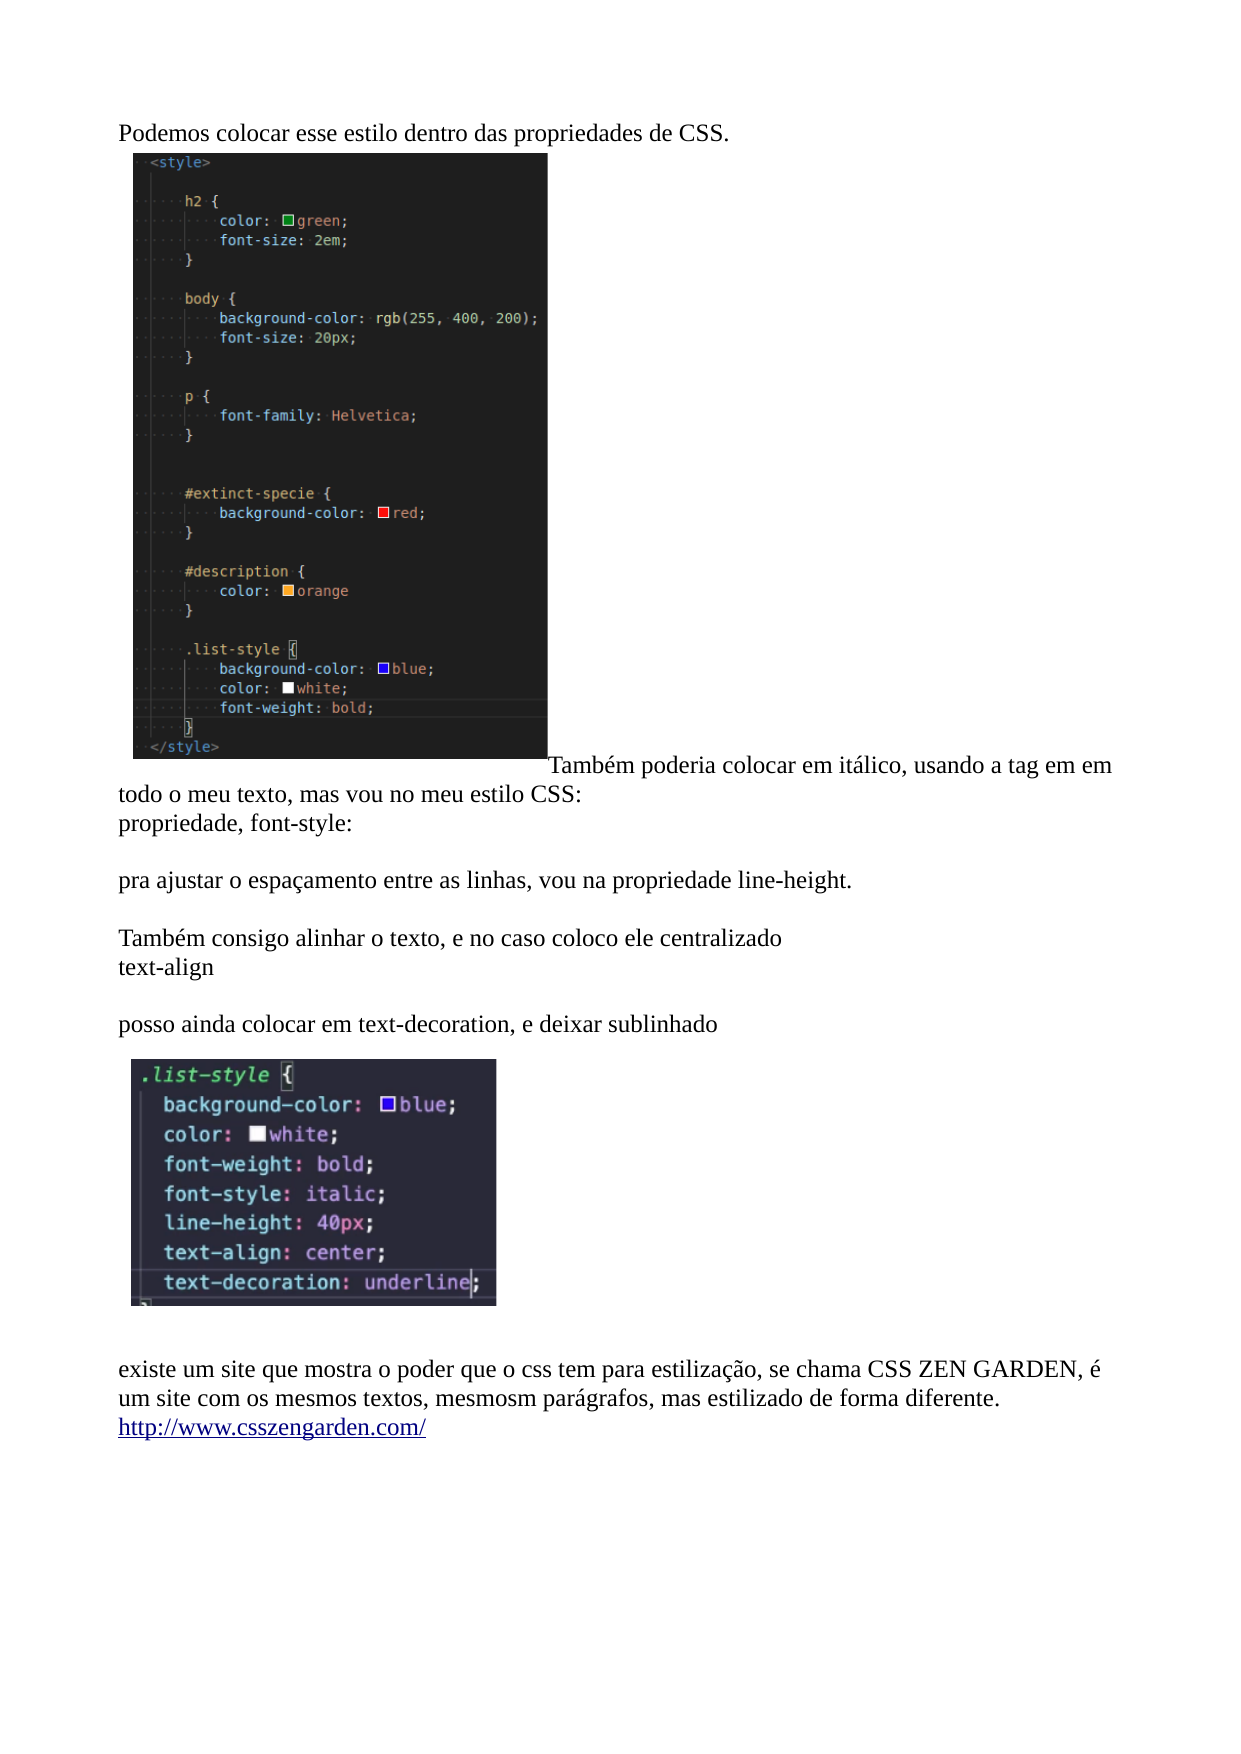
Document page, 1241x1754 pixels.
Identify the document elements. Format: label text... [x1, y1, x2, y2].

picture [131, 1059, 497, 1306]
text Também poderia colocar em itálico, usando a tag em em todo o meu texto, mas vou no meu estilo CSS: [118, 751, 1122, 808]
text Podemos colocar esse estilo dentro das propriedades de CSS. [118, 118, 1122, 147]
picture [133, 153, 548, 759]
text http://www.csszengarden.com/ [118, 1412, 1122, 1441]
text text-align [118, 952, 1122, 981]
text Também consigo alinhar o texto, e no caso coloco ele centralizado [118, 923, 1122, 952]
text existe um site que mostra o poder que o css tem para estilização, se chama CSS ZEN GARDEN, é um site com os mesmos textos, mesmosm parágrafos, mas estilizado de forma diferente. [118, 1354, 1122, 1412]
text propriedade, font-style: [118, 808, 1122, 837]
text pra ajustar o espaçamento entre as linhas, vou na propriedade line-height. [118, 866, 1122, 894]
text posso ainda colocar em text-decoration, e deixar sublinhado [118, 1009, 1122, 1038]
